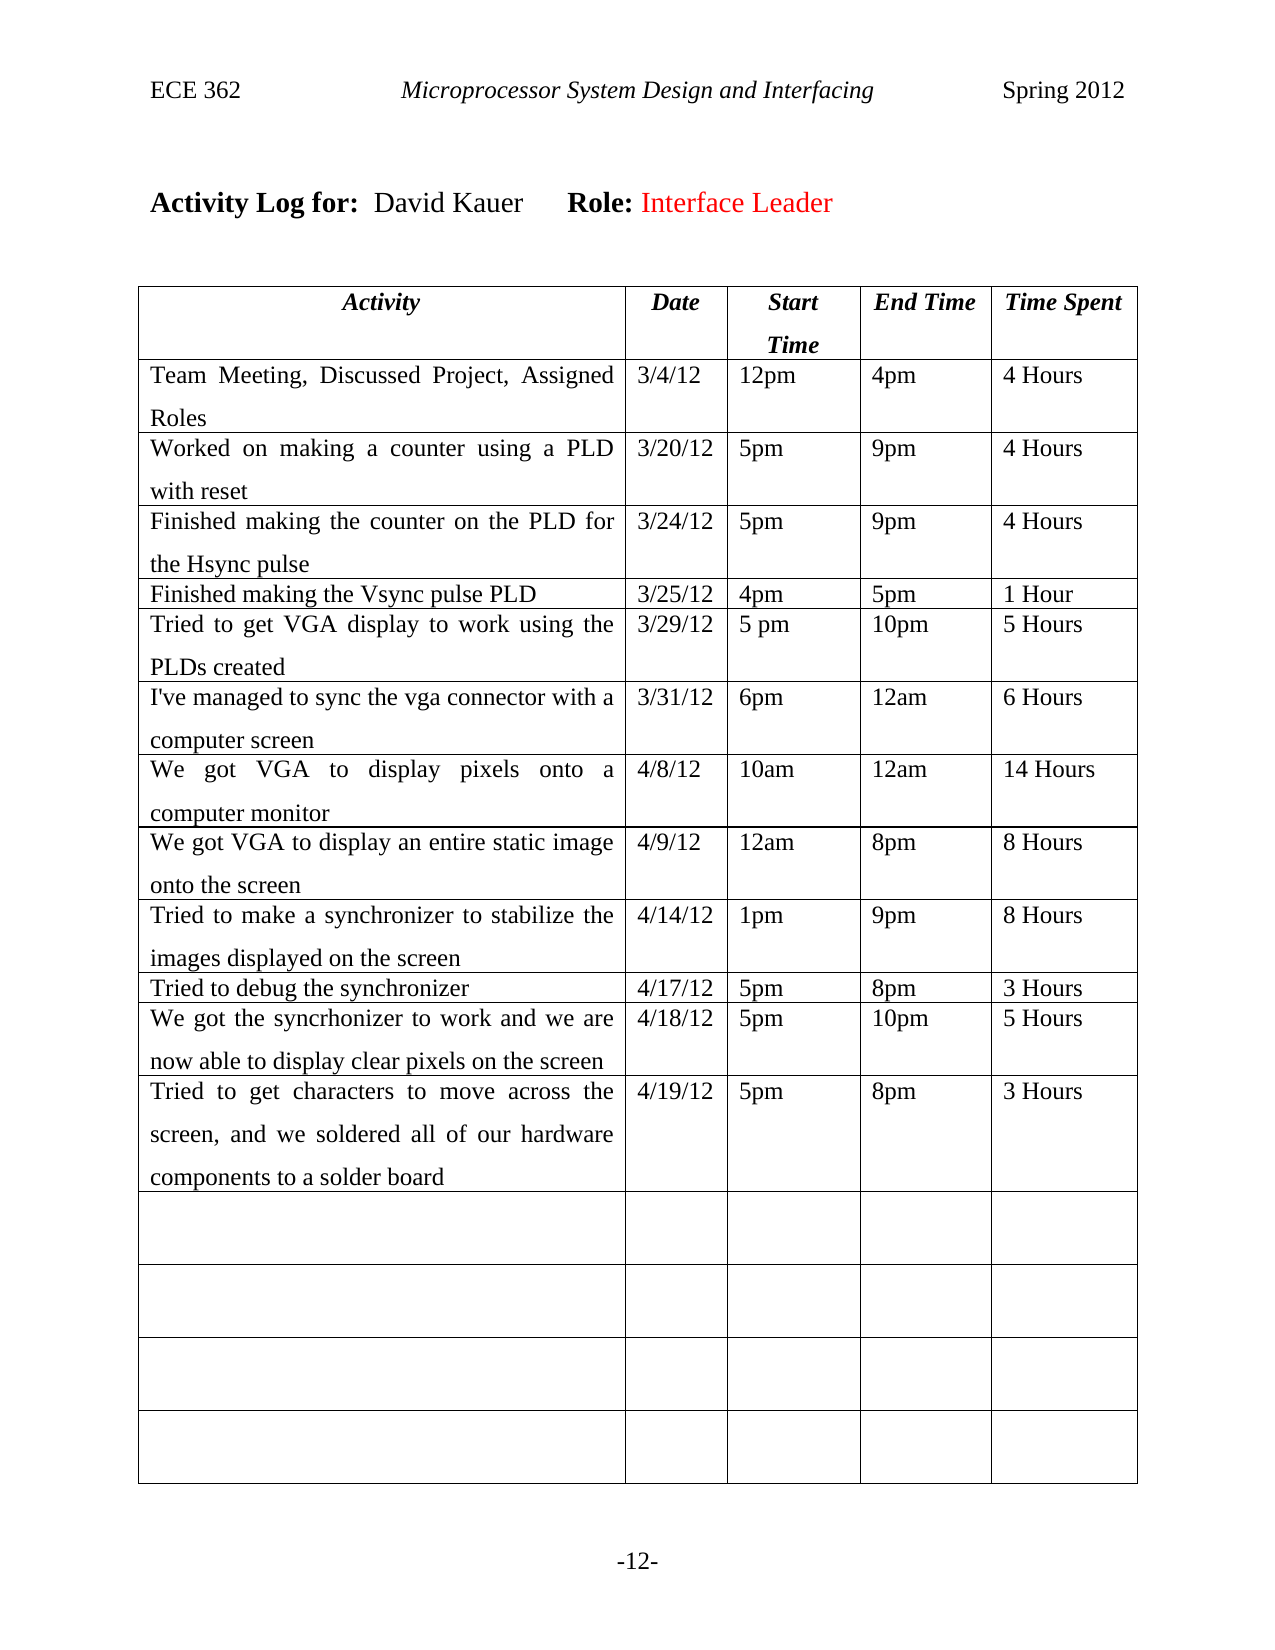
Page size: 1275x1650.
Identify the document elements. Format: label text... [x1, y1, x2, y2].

table_cell Team Meeting, Discussed Project, Assigned Roles [139, 360, 625, 432]
table_cell 3/31/12 [626, 682, 727, 753]
table_cell Tried to debug the synchronizer [139, 973, 625, 1002]
table_cell 12am [861, 755, 991, 826]
table_cell [728, 1338, 860, 1410]
table_cell [626, 1192, 727, 1264]
table_cell 3/25/12 [626, 579, 727, 608]
table_cell 9pm [861, 433, 991, 505]
table_cell We got VGA to display an entire static image onto the screen [139, 828, 625, 899]
table_cell 9pm [861, 506, 991, 578]
table_cell 6pm [728, 682, 860, 753]
table_cell [861, 1338, 991, 1410]
table_cell 5pm [728, 1076, 860, 1191]
table_cell 10pm [861, 1003, 991, 1075]
table_cell [728, 1265, 860, 1337]
table_cell 4 Hours [992, 506, 1137, 578]
table_header Activity [139, 287, 625, 359]
table_cell 5 Hours [992, 609, 1137, 681]
table_cell We got the syncrhonizer to work and we are now able to display clear pixels on the screen [139, 1003, 625, 1075]
table_cell Worked on making a counter using a PLD with reset [139, 433, 625, 505]
table_cell 1pm [728, 900, 860, 972]
table_cell [861, 1411, 991, 1483]
table_cell [728, 1411, 860, 1483]
table_cell I've managed to sync the vga connector with a computer screen [139, 682, 625, 753]
table_cell 5pm [728, 506, 860, 578]
table_cell 3 Hours [992, 1076, 1137, 1191]
table_cell 5pm [728, 1003, 860, 1075]
table_cell 4 Hours [992, 433, 1137, 505]
table_cell [139, 1411, 625, 1483]
table_cell 9pm [861, 900, 991, 972]
table_cell 4/17/12 [626, 973, 727, 1002]
table_cell 10pm [861, 609, 991, 681]
table_cell 1 Hour [992, 579, 1137, 608]
table_header Start Time [728, 287, 860, 359]
table_cell 14 Hours [992, 755, 1137, 826]
table_cell [861, 1192, 991, 1264]
table_cell 4pm [861, 360, 991, 432]
table_cell [626, 1338, 727, 1410]
table_cell 8 Hours [992, 828, 1137, 899]
table_cell 5 pm [728, 609, 860, 681]
table_cell 4/8/12 [626, 755, 727, 826]
table_cell Finished making the counter on the PLD for the Hsync pulse [139, 506, 625, 578]
table_cell 3/4/12 [626, 360, 727, 432]
table_cell Tried to make a synchronizer to stabilize the images displayed on the screen [139, 900, 625, 972]
table_cell [139, 1338, 625, 1410]
table_cell 3/24/12 [626, 506, 727, 578]
table_cell 8 Hours [992, 900, 1137, 972]
table_cell 3/29/12 [626, 609, 727, 681]
table_cell [626, 1411, 727, 1483]
table_cell [626, 1265, 727, 1337]
text Activity Log for: David Kauer Role: Interface Leader [150, 185, 1125, 219]
table_cell 5 Hours [992, 1003, 1137, 1075]
table_cell [992, 1411, 1137, 1483]
table_cell Finished making the Vsync pulse PLD [139, 579, 625, 608]
table_cell Tried to get characters to move across the screen, and we soldered all of our hardware components to a solder board [139, 1076, 625, 1191]
table_header Date [626, 287, 727, 359]
table_cell [992, 1338, 1137, 1410]
table_cell 8pm [861, 828, 991, 899]
table_cell 10am [728, 755, 860, 826]
table_cell 5pm [861, 579, 991, 608]
table_cell [992, 1192, 1137, 1264]
table_header Time Spent [992, 287, 1137, 359]
table_cell 12am [728, 828, 860, 899]
table_cell [139, 1265, 625, 1337]
table_cell 5pm [728, 973, 860, 1002]
table_cell 4/18/12 [626, 1003, 727, 1075]
table_cell [139, 1192, 625, 1264]
table_cell [728, 1192, 860, 1264]
table_cell 4/14/12 [626, 900, 727, 972]
table_cell 3/20/12 [626, 433, 727, 505]
table_cell 4pm [728, 579, 860, 608]
table_cell 4 Hours [992, 360, 1137, 432]
table_cell 12pm [728, 360, 860, 432]
table_cell 4/9/12 [626, 828, 727, 899]
table_cell 5pm [728, 433, 860, 505]
table_header End Time [861, 287, 991, 359]
table_cell [861, 1265, 991, 1337]
table_cell 3 Hours [992, 973, 1137, 1002]
table_cell [992, 1265, 1137, 1337]
table_cell Tried to get VGA display to work using the PLDs created [139, 609, 625, 681]
table_cell 8pm [861, 1076, 991, 1191]
table_cell 12am [861, 682, 991, 753]
table_cell 8pm [861, 973, 991, 1002]
table_cell We got VGA to display pixels onto a computer monitor [139, 755, 625, 826]
table_cell 6 Hours [992, 682, 1137, 753]
table_cell 4/19/12 [626, 1076, 727, 1191]
